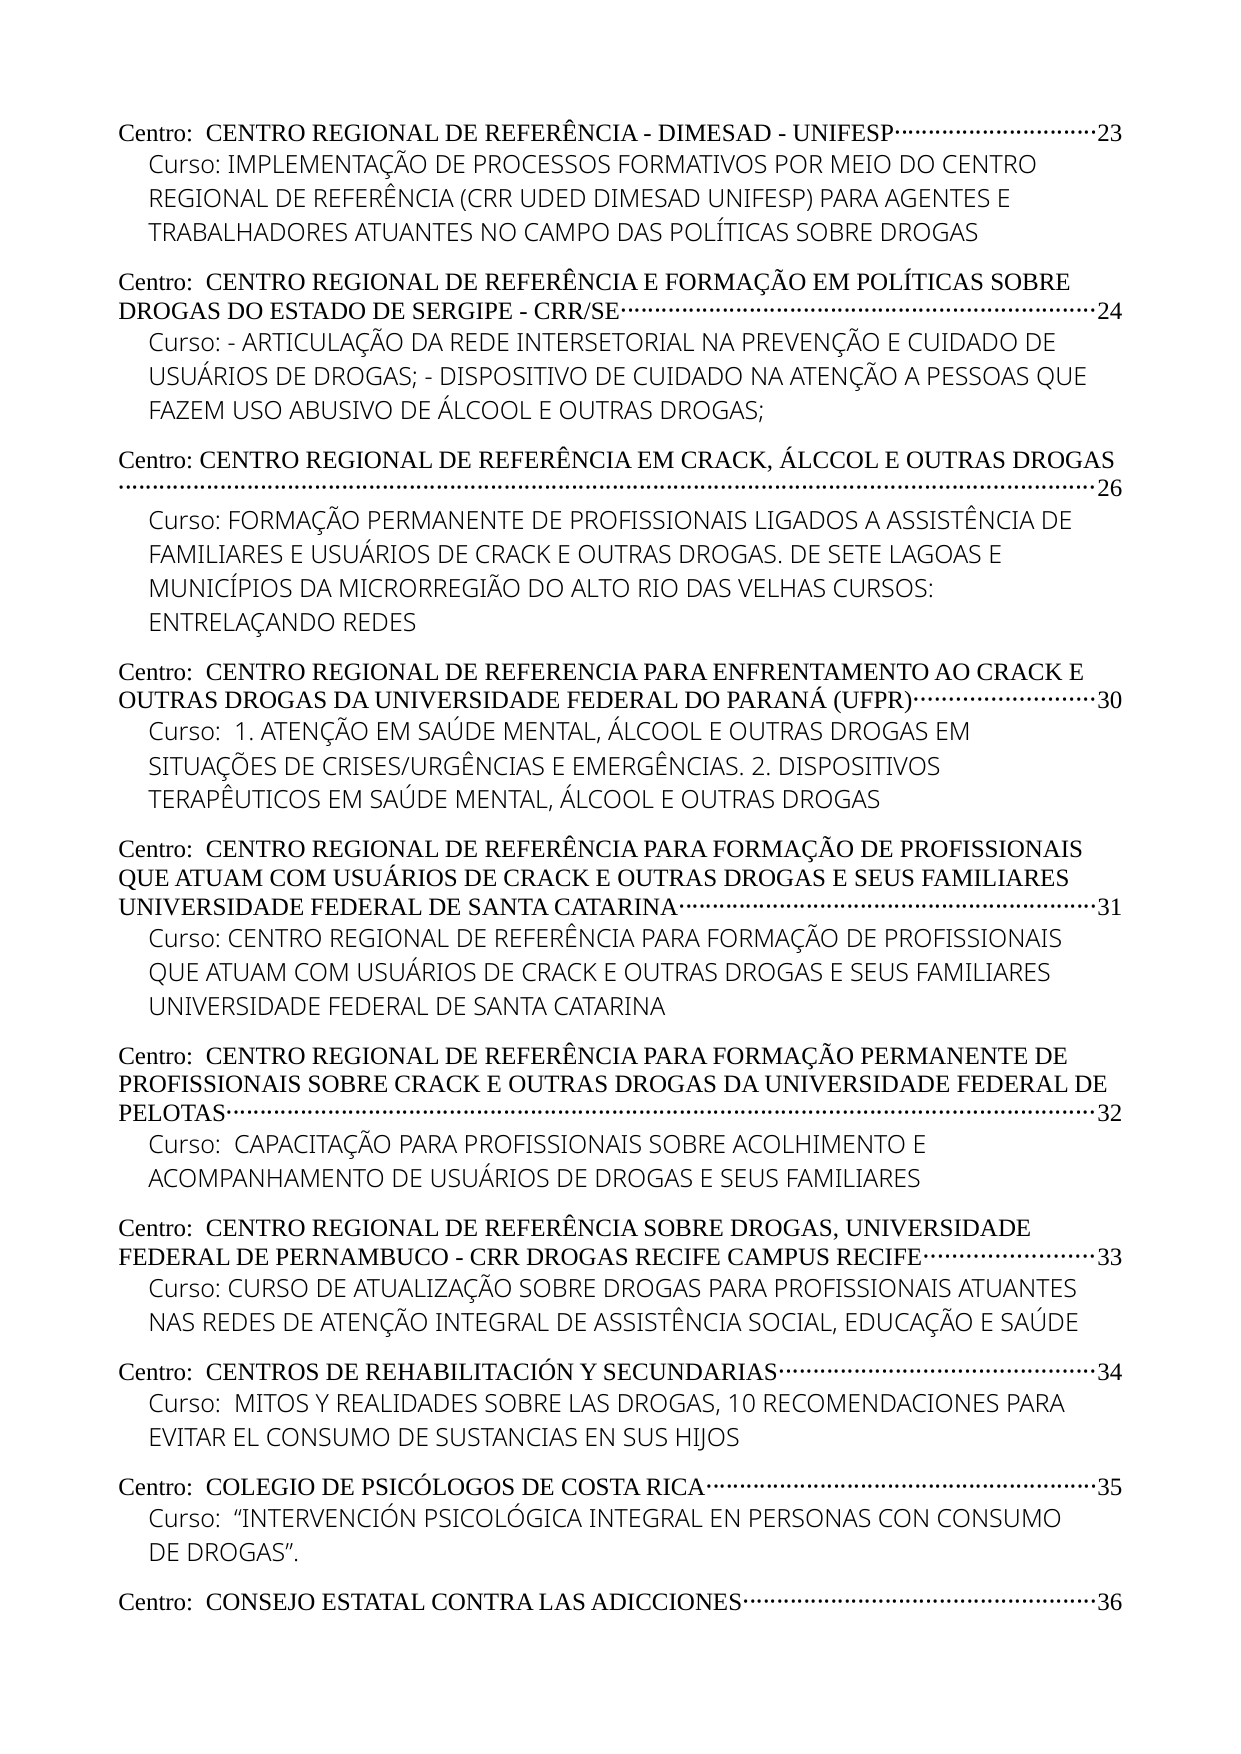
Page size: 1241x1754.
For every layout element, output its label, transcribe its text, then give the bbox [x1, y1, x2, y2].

text Centro: CENTRO REGIONAL DE REFERENCIA PARA ENFRENTAMENTO AO CRACK E OUTRAS DROGAS DA UNIVERSIDADE FEDERAL DO PARANÁ (UFPR) 30 [118, 657, 1122, 714]
text Centro: CONSEJO ESTATAL CONTRA LAS ADICCIONES 36 [118, 1587, 1122, 1615]
text Curso: CENTRO REGIONAL DE REFERÊNCIA PARA FORMAÇÃO DE PROFISSIONAIS QUE ATUAM COM USUÁRIOS DE CRACK E OUTRAS DROGAS E SEUS FAMILIARES UNIVERSIDADE FEDERAL DE SANTA CATARINA [148, 921, 1092, 1023]
text Centro: CENTRO REGIONAL DE REFERÊNCIA SOBRE DROGAS, UNIVERSIDADE FEDERAL DE PERNAMBUCO - CRR DROGAS RECIFE CAMPUS RECIFE 33 [118, 1213, 1122, 1271]
text Centro: CENTRO REGIONAL DE REFERÊNCIA PARA FORMAÇÃO PERMANENTE DE PROFISSIONAIS SOBRE CRACK E OUTRAS DROGAS DA UNIVERSIDADE FEDERAL DE PELOTAS 32 [118, 1041, 1122, 1127]
text Curso: CAPACITAÇÃO PARA PROFISSIONAIS SOBRE ACOLHIMENTO E ACOMPANHAMENTO DE USUÁRIOS DE DROGAS E SEUS FAMILIARES [148, 1127, 1092, 1195]
text Curso: - ARTICULAÇÃO DA REDE INTERSETORIAL NA PREVENÇÃO E CUIDADO DE USUÁRIOS DE DROGAS; - DISPOSITIVO DE CUIDADO NA ATENÇÃO A PESSOAS QUE FAZEM USO ABUSIVO DE ÁLCOOL E OUTRAS DROGAS; [148, 324, 1092, 427]
text Curso: FORMAÇÃO PERMANENTE DE PROFISSIONAIS LIGADOS A ASSISTÊNCIA DE FAMILIARES E USUÁRIOS DE CRACK E OUTRAS DROGAS. DE SETE LAGOAS E MUNICÍPIOS DA MICRORREGIÃO DO ALTO RIO DAS VELHAS CURSOS: ENTRELAÇANDO REDES [148, 502, 1092, 638]
text Curso: IMPLEMENTAÇÃO DE PROCESSOS FORMATIVOS POR MEIO DO CENTRO REGIONAL DE REFERÊNCIA (CRR UDED DIMESAD UNIFESP) PARA AGENTES E TRABALHADORES ATUANTES NO CAMPO DAS POLÍTICAS SOBRE DROGAS [148, 147, 1092, 249]
text Centro: CENTRO REGIONAL DE REFERÊNCIA - DIMESAD - UNIFESP 23 [118, 118, 1122, 147]
text Centro: CENTROS DE REHABILITACIÓN Y SECUNDARIAS 34 [118, 1357, 1122, 1386]
text Centro: CENTRO REGIONAL DE REFERÊNCIA EM CRACK, ÁLCCOL E OUTRAS DROGAS 26 [118, 445, 1122, 502]
text Curso: “INTERVENCIÓN PSICOLÓGICA INTEGRAL EN PERSONAS CON CONSUMO DE DROGAS”. [148, 1500, 1092, 1568]
text Curso: CURSO DE ATUALIZAÇÃO SOBRE DROGAS PARA PROFISSIONAIS ATUANTES NAS REDES DE ATENÇÃO INTEGRAL DE ASSISTÊNCIA SOCIAL, EDUCAÇÃO E SAÚDE [148, 1271, 1092, 1339]
text Centro: CENTRO REGIONAL DE REFERÊNCIA PARA FORMAÇÃO DE PROFISSIONAIS QUE ATUAM COM USUÁRIOS DE CRACK E OUTRAS DROGAS E SEUS FAMILIARES UNIVERSIDADE FEDERAL DE SANTA CATARINA 31 [118, 834, 1122, 921]
text Centro: COLEGIO DE PSICÓLOGOS DE COSTA RICA 35 [118, 1472, 1122, 1500]
text Curso: MITOS Y REALIDADES SOBRE LAS DROGAS, 10 RECOMENDACIONES PARA EVITAR EL CONSUMO DE SUSTANCIAS EN SUS HIJOS [148, 1386, 1092, 1454]
text Centro: CENTRO REGIONAL DE REFERÊNCIA E FORMAÇÃO EM POLÍTICAS SOBRE DROGAS DO ESTADO DE SERGIPE - CRR/SE 24 [118, 267, 1122, 324]
text Curso: 1. ATENÇÃO EM SAÚDE MENTAL, ÁLCOOL E OUTRAS DROGAS EM SITUAÇÕES DE CRISES/URGÊNCIAS E EMERGÊNCIAS. 2. DISPOSITIVOS TERAPÊUTICOS EM SAÚDE MENTAL, ÁLCOOL E OUTRAS DROGAS [148, 714, 1092, 816]
